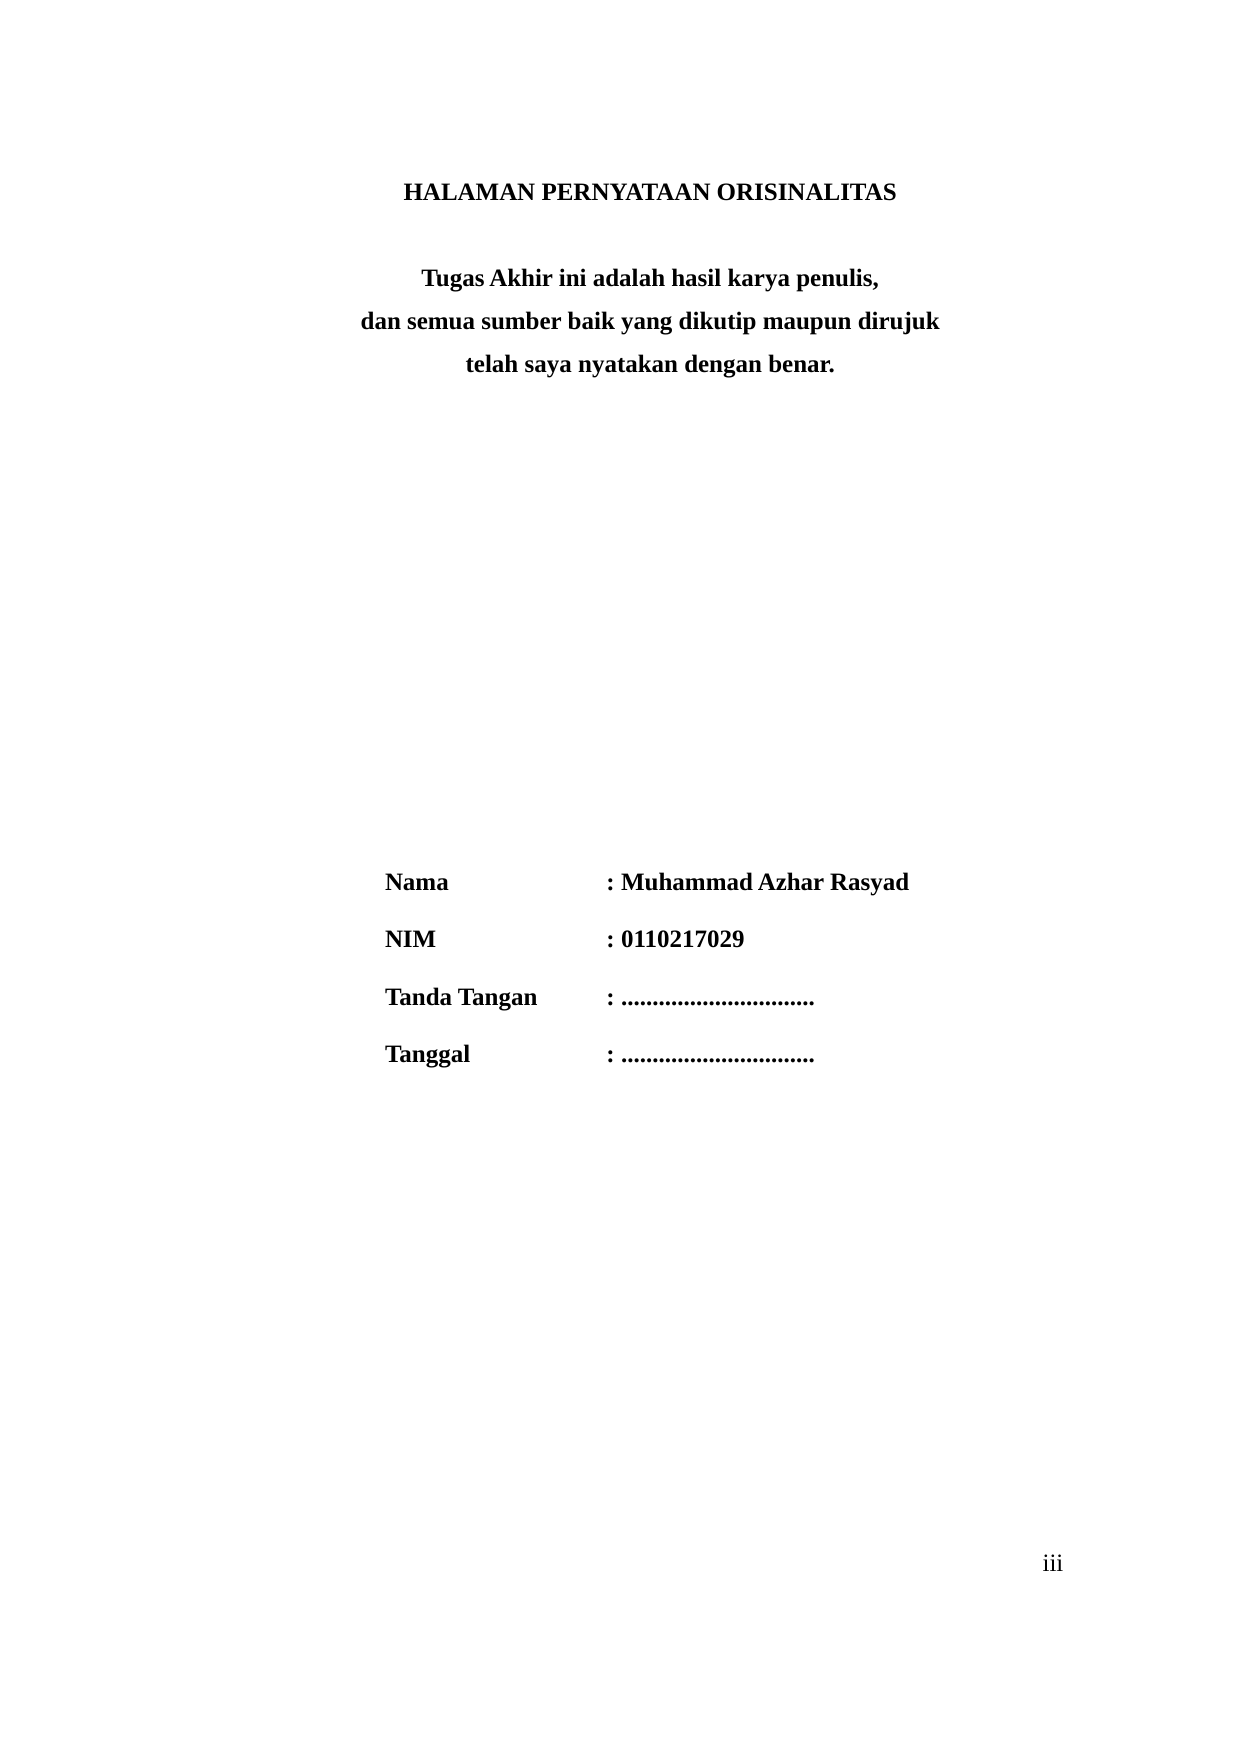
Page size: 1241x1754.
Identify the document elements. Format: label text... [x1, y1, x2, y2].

text dan semua sumber baik yang dikutip maupun dirujuk [237, 306, 1063, 335]
text Tanda Tangan : ............................... [237, 982, 1063, 1011]
text Tugas Akhir ini adalah hasil karya penulis, [237, 263, 1063, 292]
text HALAMAN PERNYATAAN ORISINALITAS [237, 177, 1063, 206]
text NIM : 0110217029 [237, 924, 1063, 953]
text telah saya nyatakan dengan benar. [237, 349, 1063, 378]
text Nama : Muhammad Azhar Rasyad [237, 867, 1063, 896]
text Tanggal : ............................... [237, 1039, 1063, 1068]
